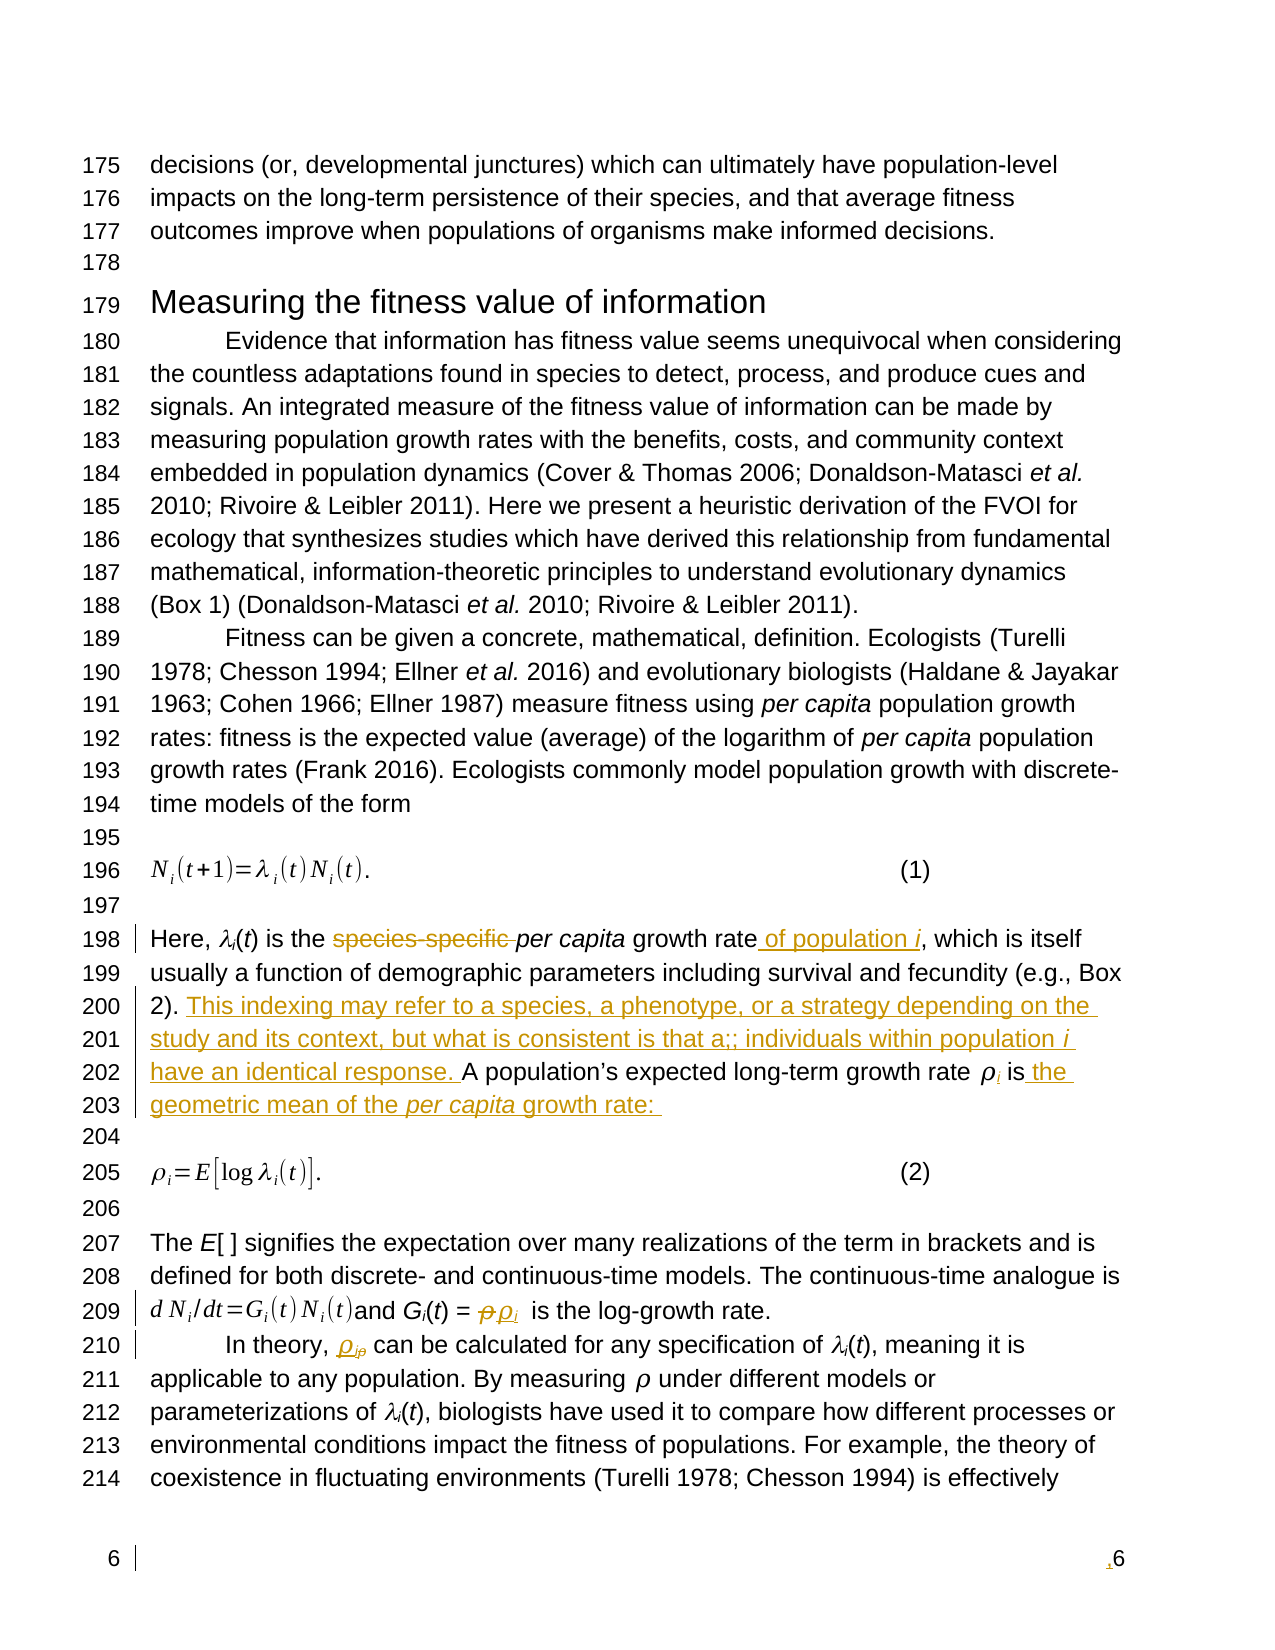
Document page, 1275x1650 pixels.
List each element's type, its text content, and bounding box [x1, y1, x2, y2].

text (2) [150, 1156, 1125, 1191]
text Evidence that information has fitness value seems unequivocal when considering the countless adaptations found in species to detect, process, and produce cues and signals. An integrated measure of the fitness value of information can be made by measuring population growth rates with the benefits, costs, and community context embedded in population dynamics (Cover & Thomas 2006; Donaldson-Matasci et al. 2010; Rivoire & Leibler 2011). Here we present a heuristic derivation of the FVOI for ecology that synthesizes studies which have derived this relationship from fundamental mathematical, information-theoretic principles to understand evolutionary dynamics (Box 1) (Donaldson-Matasci et al. 2010; Rivoire & Leibler 2011). [150, 326, 1125, 619]
text Measuring the fitness value of information [150, 282, 1125, 321]
text In theory, 𝜌i can be calculated for any specification of λi(t), meaning it is applicable to any population. By measuring 𝜌 under different models or parameterizations of λi(t), biologists have used it to compare how different processes or environmental conditions impact the fitness of populations. For example, the theory of coexistence in fluctuating environments (Turelli 1978; Chesson 1994) is effectively [150, 1330, 1125, 1491]
text The E[ ] signifies the expectation over many realizations of the term in brackets and is defined for both discrete- and continuous-time models. The continuous-time analogue is and Gi(t) = 𝜌i is the log-growth rate. [150, 1228, 1125, 1326]
text The goal of this paper is to develop the FVOI as a general framework that guides ecological intuition about information’s role in ecological dynamics; it is not our objective to review information theory as others have (Goldenfeld & Woese 2007; Tkačik & Bialek 2016) and we only define specific concepts as they become relevant to in-depth understanding of FVOI. In the first section Measuring the fitness value of information we present an intuitive heuristic derivation of FVOI for general ecological audiences and review the mathematical framework first presented by Donaldson-Matasci et al. (2010) both in the text and in more detail in Box 1. and describe how FVOI can be measured both in theory and in empirical settings.In the next section Parsing information’s contributions to fitness we briefly review the historical development of information-based population models in ecology in order to illustrate core principles of FVOI, point out where the theory can inform empirical applications, and demonstrate a novel extension to competitive communities. Finally, in Biological examples of information’s value we reviewstudies where organisms make fitness-related decisions (behavioral and developmental) in response to environmental cues (biotic and abiotic); beyond simply reviewing the literature, our goal in this section is to highlight the potential for FVOI to facilitate novel, testable ecological hypotheses in particular systems (Marleau et al. 2020), and help unify our understanding of anthropogenic impacts on the information content of environmental cues (McMahon et al. 2017; Barton et al. 2018). A major strength of the FVOI is that it can link these disparate bodies of work through fundamental principles; in a variable and uncertain world organisms constantly face decisions (or, developmental junctures) which can ultimately have population-level impacts on the long-term persistence of their species, and that average fitness outcomes improve when populations of organisms make informed decisions. [150, 150, 1125, 245]
text . (1) [150, 854, 1125, 887]
text Here, λi(t) is the per capita growth rate of population i, which is itself usually a function of demographic parameters including survival and fecundity (e.g., Box 2). This indexing may refer to a species, a phenotype, or a strategy depending on the study and its context, but what is consistent is that a;; individuals within population i have an identical response. A population’s expected long-term growth rate 𝜌i is the geometric mean of the per capita growth rate: [150, 924, 1125, 1118]
text Fitness can be given a concrete, mathematical, definition. Ecologists (Turelli 1978; Chesson 1994; Ellner et al. 2016) and evolutionary biologists (Haldane & Jayakar 1963; Cohen 1966; Ellner 1987) measure fitness using per capita population growth rates: fitness is the expected value (average) of the logarithm of per capita population growth rates (Frank 2016). Ecologists commonly model population growth with discrete-time models of the form [150, 623, 1125, 817]
